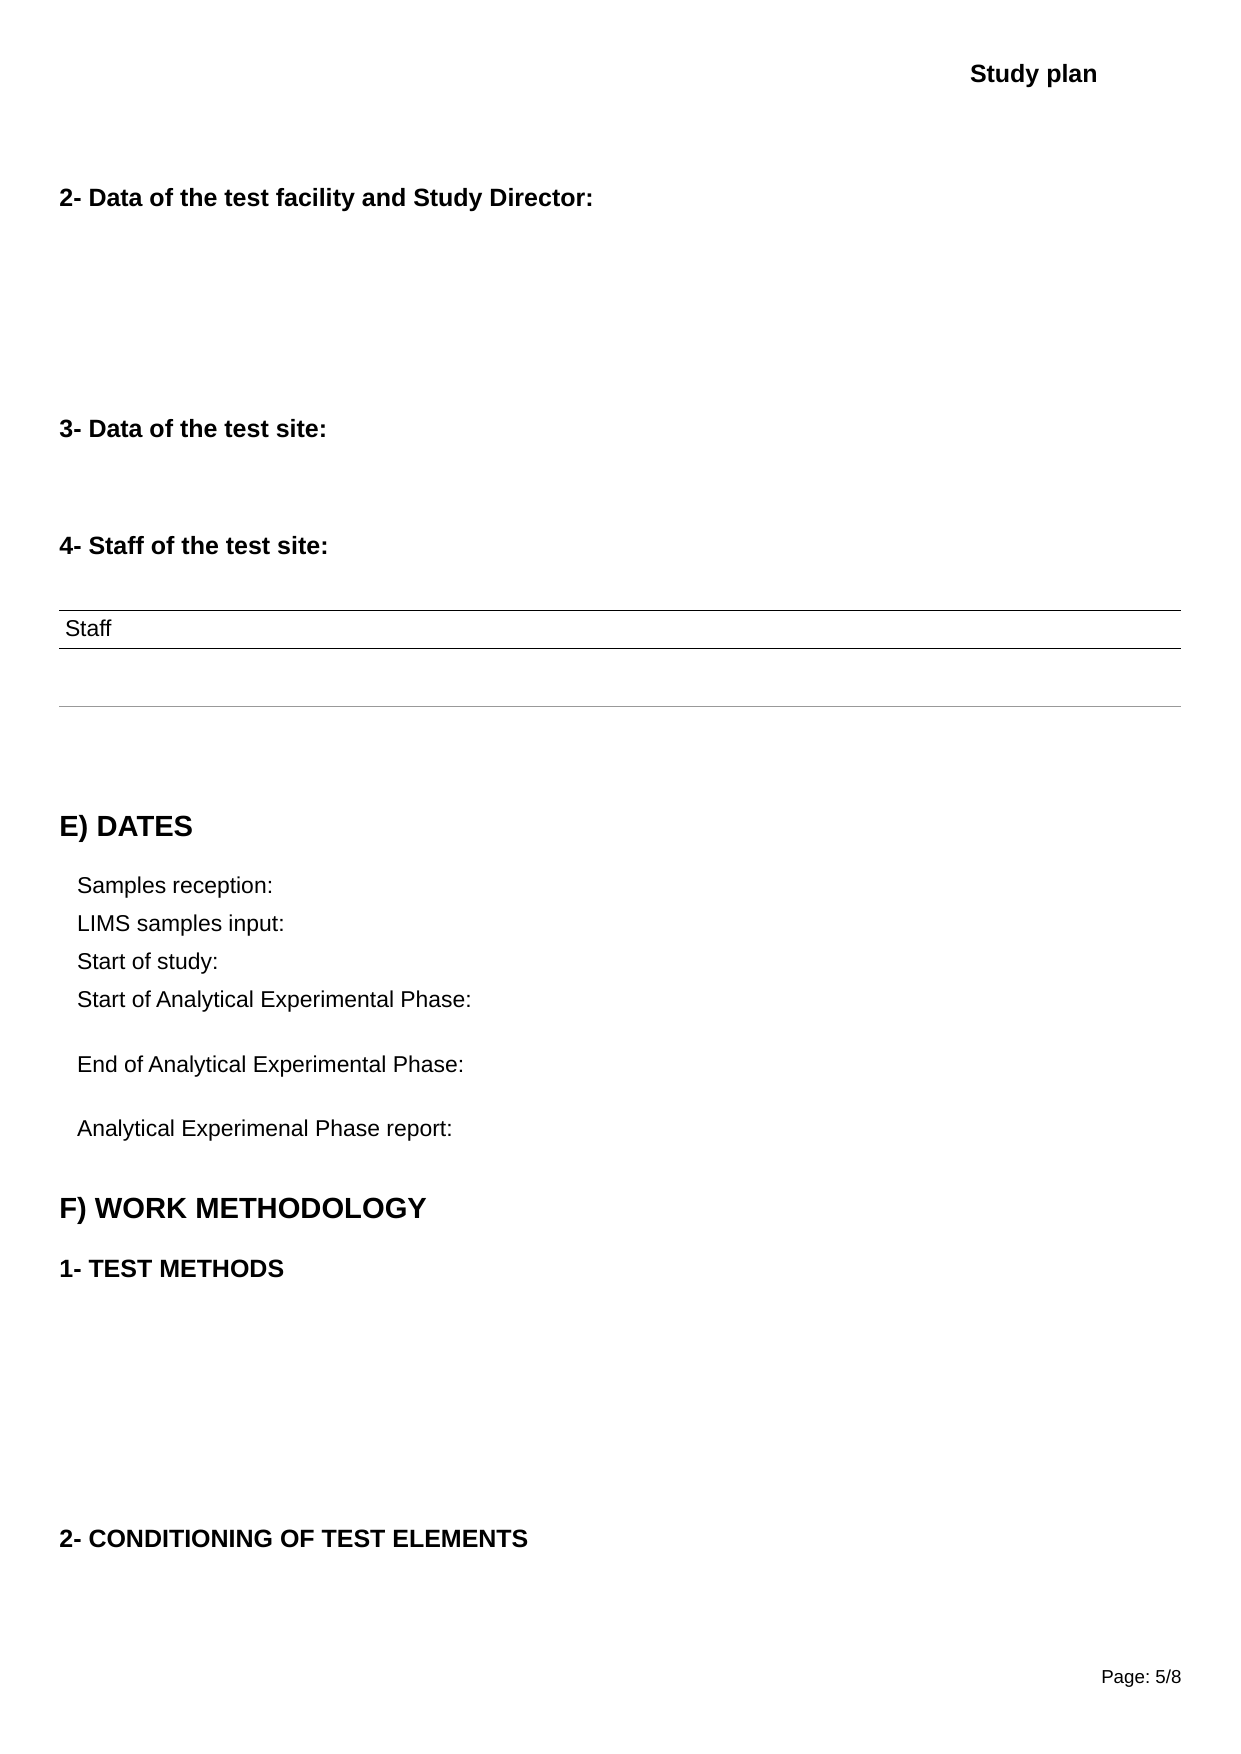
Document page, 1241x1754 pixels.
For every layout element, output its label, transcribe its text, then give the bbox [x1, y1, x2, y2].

subtitle F) WORK METHODOLOGY [59, 1191, 1181, 1225]
text Start of Analytical Experimental Phase:<format_date(stp_experimental_start_date, user.language) if stp_experimental_start_date else ''> [77, 986, 1181, 1039]
text <for each="line in company.party.address_get().full_address.split('\n')"> [59, 262, 1181, 288]
text LIMS samples input: <format_date(stp_lims_sample_input, user.language) if stp_lims_sample_input else ''> [77, 910, 1181, 936]
subtitle E) DATES [59, 809, 1181, 842]
text <line> [77, 1371, 1181, 1398]
text <company_name> [77, 223, 1181, 250]
subtitle 4- Staff of the test site: [59, 531, 1181, 560]
text Samples reception: <stp_reception_date_list if stp_reception_date_list else ''> [77, 872, 1181, 898]
text <for each="line in stp_test_method.split('\n')"> [59, 1333, 1181, 1359]
text <line> [77, 300, 1181, 326]
text </for> [59, 338, 1181, 364]
text </if> [59, 733, 1181, 759]
subtitle 1- TEST METHODS [59, 1254, 1181, 1283]
text </for> [59, 1409, 1181, 1436]
subtitle 2- Data of the test facility and Study Director: [59, 183, 1181, 212]
text Start of study: <format_date(stp_start_date, user.language) if stp_start_date else ''> [77, 948, 1181, 974]
subtitle 2- CONDITIONING OF TEST ELEMENTS [59, 1524, 1181, 1552]
text Analytical Experimenal Phase report: <format_date(stp_end_date, user.language) if stp_end_date else ''> [77, 1115, 1181, 1142]
text <if test="stp_test_method"> [59, 1295, 1181, 1321]
table_cell <for each="proffesional in stp_all_professionals"> [59, 649, 1181, 674]
table_cell </for> [59, 707, 1181, 733]
text <if test="stp_all_professionals"> [59, 571, 1181, 598]
text </if> [59, 1447, 1181, 1474]
table_cell <proffesional> [59, 674, 1181, 706]
subtitle 3- Data of the test site: [59, 414, 1181, 443]
table_header Staff [59, 611, 1181, 647]
text End of Analytical Experimental Phase: <format_date(stp_experimental_end_date, user.language) if stp_experimental_end_date else ''> [77, 1051, 1181, 1103]
